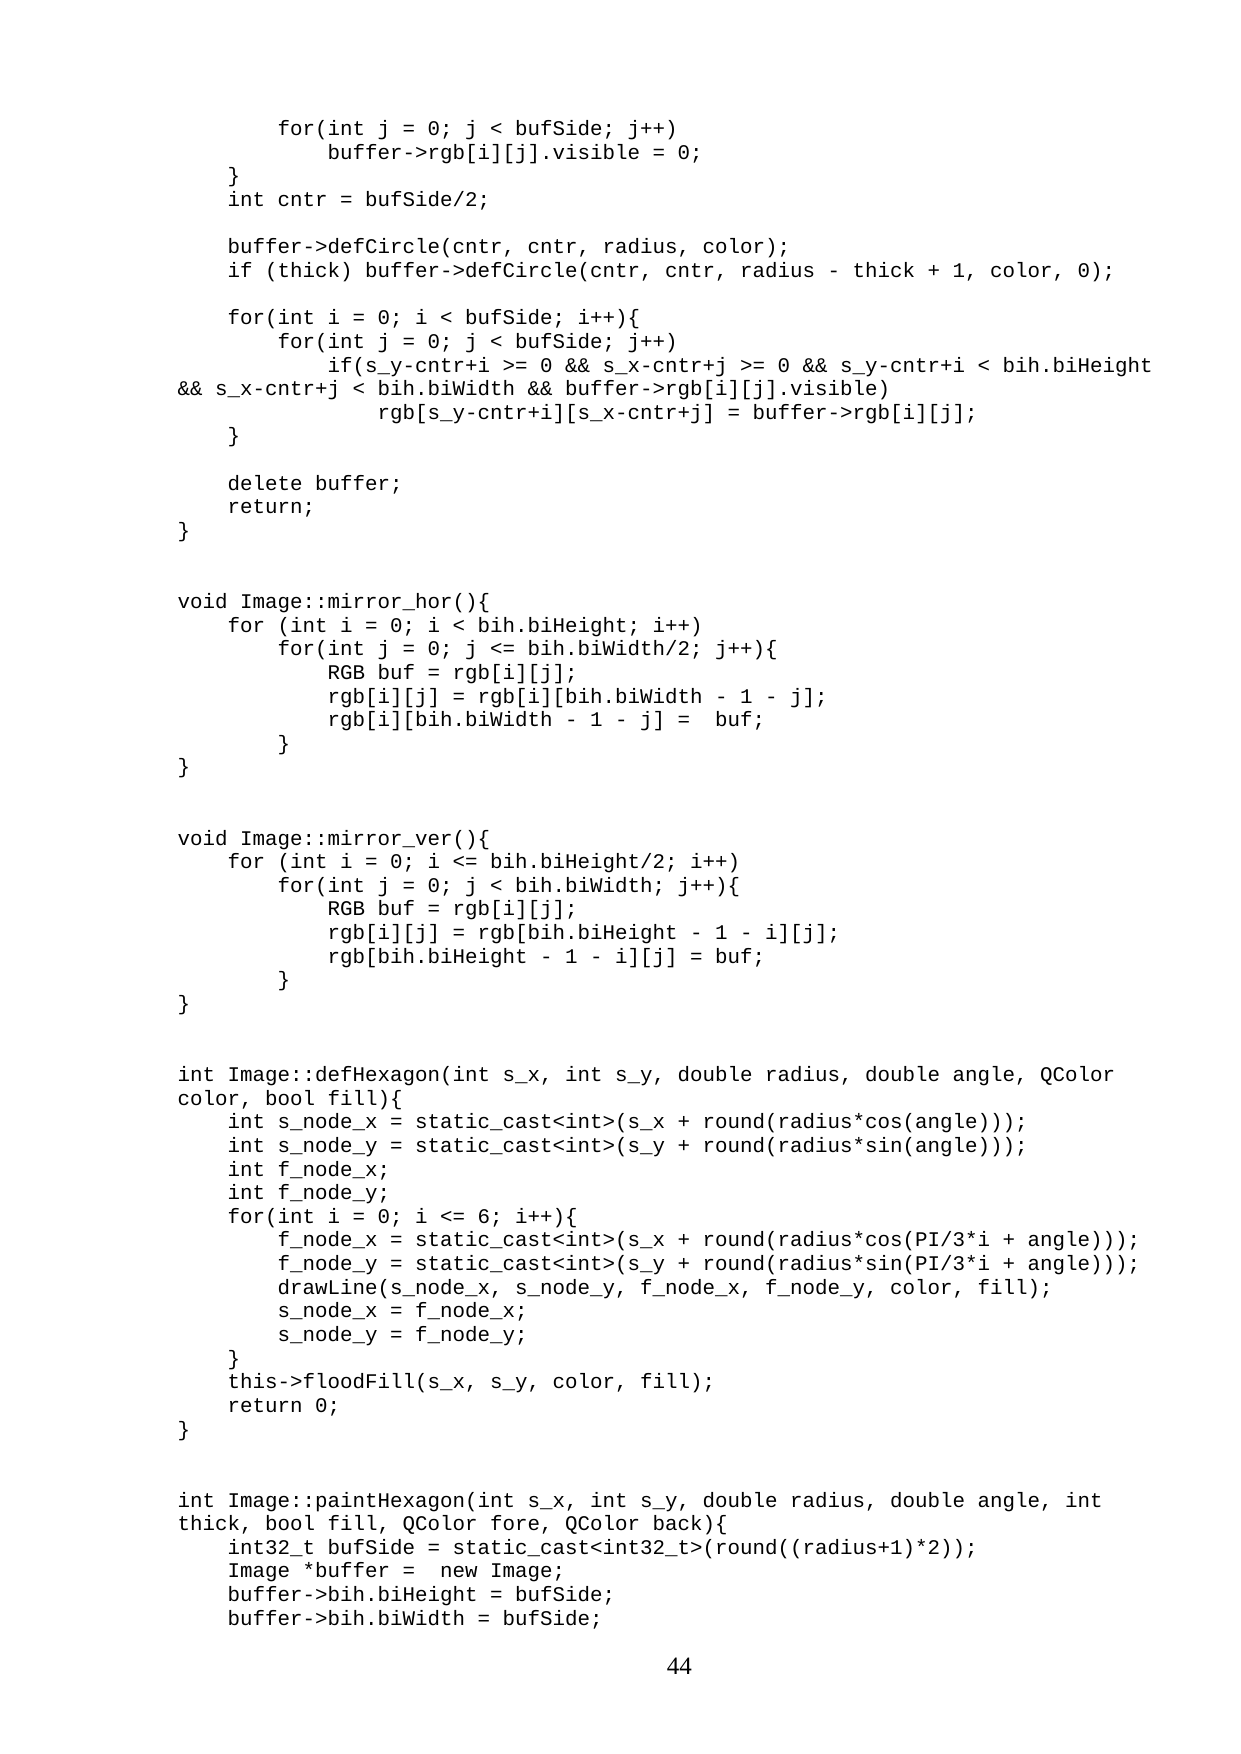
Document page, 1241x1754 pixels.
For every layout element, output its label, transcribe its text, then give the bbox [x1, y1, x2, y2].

text buffer->rgb[i][j].visible = 0; [177, 142, 1181, 165]
text if (thick) buffer->defCircle(cntr, cntr, radius - thick + 1, color, 0); [177, 260, 1181, 284]
text } [177, 757, 1181, 780]
text for(int j = 0; j <= bih.biWidth/2; j++){ [177, 638, 1181, 662]
text for(int j = 0; j < bufSide; j++) [177, 331, 1181, 354]
text } [177, 993, 1181, 1017]
text Image *buffer = new Image; [177, 1561, 1181, 1584]
text for(int i = 0; i < bufSide; i++){ [177, 307, 1181, 331]
text rgb[i][j] = rgb[bih.biHeight - 1 - i][j]; [177, 922, 1181, 946]
text } [177, 165, 1181, 189]
text for (int i = 0; i <= bih.biHeight/2; i++) [177, 851, 1181, 875]
text f_node_x = static_cast<int>(s_x + round(radius*cos(PI/3*i + angle))); [177, 1229, 1181, 1253]
text buffer->bih.biWidth = bufSide; [177, 1608, 1181, 1631]
text s_node_x = f_node_x; [177, 1300, 1181, 1324]
text return 0; [177, 1395, 1181, 1419]
text int32_t bufSide = static_cast<int32_t>(round((radius+1)*2)); [177, 1537, 1181, 1561]
text int cntr = bufSide/2; [177, 189, 1181, 213]
text s_node_y = f_node_y; [177, 1324, 1181, 1348]
text void Image::mirror_ver(){ [177, 827, 1181, 851]
text rgb[s_y-cntr+i][s_x-cntr+j] = buffer->rgb[i][j]; [177, 402, 1181, 426]
text int s_node_x = static_cast<int>(s_x + round(radius*cos(angle))); [177, 1111, 1181, 1135]
text } [177, 1348, 1181, 1371]
text int f_node_x; [177, 1158, 1181, 1182]
text RGB buf = rgb[i][j]; [177, 662, 1181, 686]
text for (int i = 0; i < bih.biHeight; i++) [177, 615, 1181, 638]
text buffer->bih.biHeight = bufSide; [177, 1584, 1181, 1608]
text rgb[bih.biHeight - 1 - i][j] = buf; [177, 946, 1181, 969]
text } [177, 520, 1181, 544]
text int Image::paintHexagon(int s_x, int s_y, double radius, double angle, int thick, bool fill, QColor fore, QColor back){ [177, 1489, 1181, 1537]
text return; [177, 496, 1181, 520]
text f_node_y = static_cast<int>(s_y + round(radius*sin(PI/3*i + angle))); [177, 1253, 1181, 1277]
text } [177, 1419, 1181, 1442]
text int s_node_y = static_cast<int>(s_y + round(radius*sin(angle))); [177, 1135, 1181, 1158]
text rgb[i][j] = rgb[i][bih.biWidth - 1 - j]; [177, 686, 1181, 709]
text for(int j = 0; j < bih.biWidth; j++){ [177, 875, 1181, 898]
text delete buffer; [177, 473, 1181, 496]
text void Image::mirror_hor(){ [177, 591, 1181, 615]
text this->floodFill(s_x, s_y, color, fill); [177, 1371, 1181, 1395]
text for(int j = 0; j < bufSide; j++) [177, 118, 1181, 142]
text RGB buf = rgb[i][j]; [177, 898, 1181, 922]
text } [177, 733, 1181, 757]
text int f_node_y; [177, 1182, 1181, 1206]
text for(int i = 0; i <= 6; i++){ [177, 1206, 1181, 1229]
text if(s_y-cntr+i >= 0 && s_x-cntr+j >= 0 && s_y-cntr+i < bih.biHeight && s_x-cntr+j < bih.biWidth && buffer->rgb[i][j].visible) [177, 354, 1181, 402]
text } [177, 426, 1181, 449]
text rgb[i][bih.biWidth - 1 - j] = buf; [177, 709, 1181, 733]
text buffer->defCircle(cntr, cntr, radius, color); [177, 236, 1181, 260]
text int Image::defHexagon(int s_x, int s_y, double radius, double angle, QColor color, bool fill){ [177, 1064, 1181, 1111]
text drawLine(s_node_x, s_node_y, f_node_x, f_node_y, color, fill); [177, 1277, 1181, 1300]
text } [177, 969, 1181, 993]
